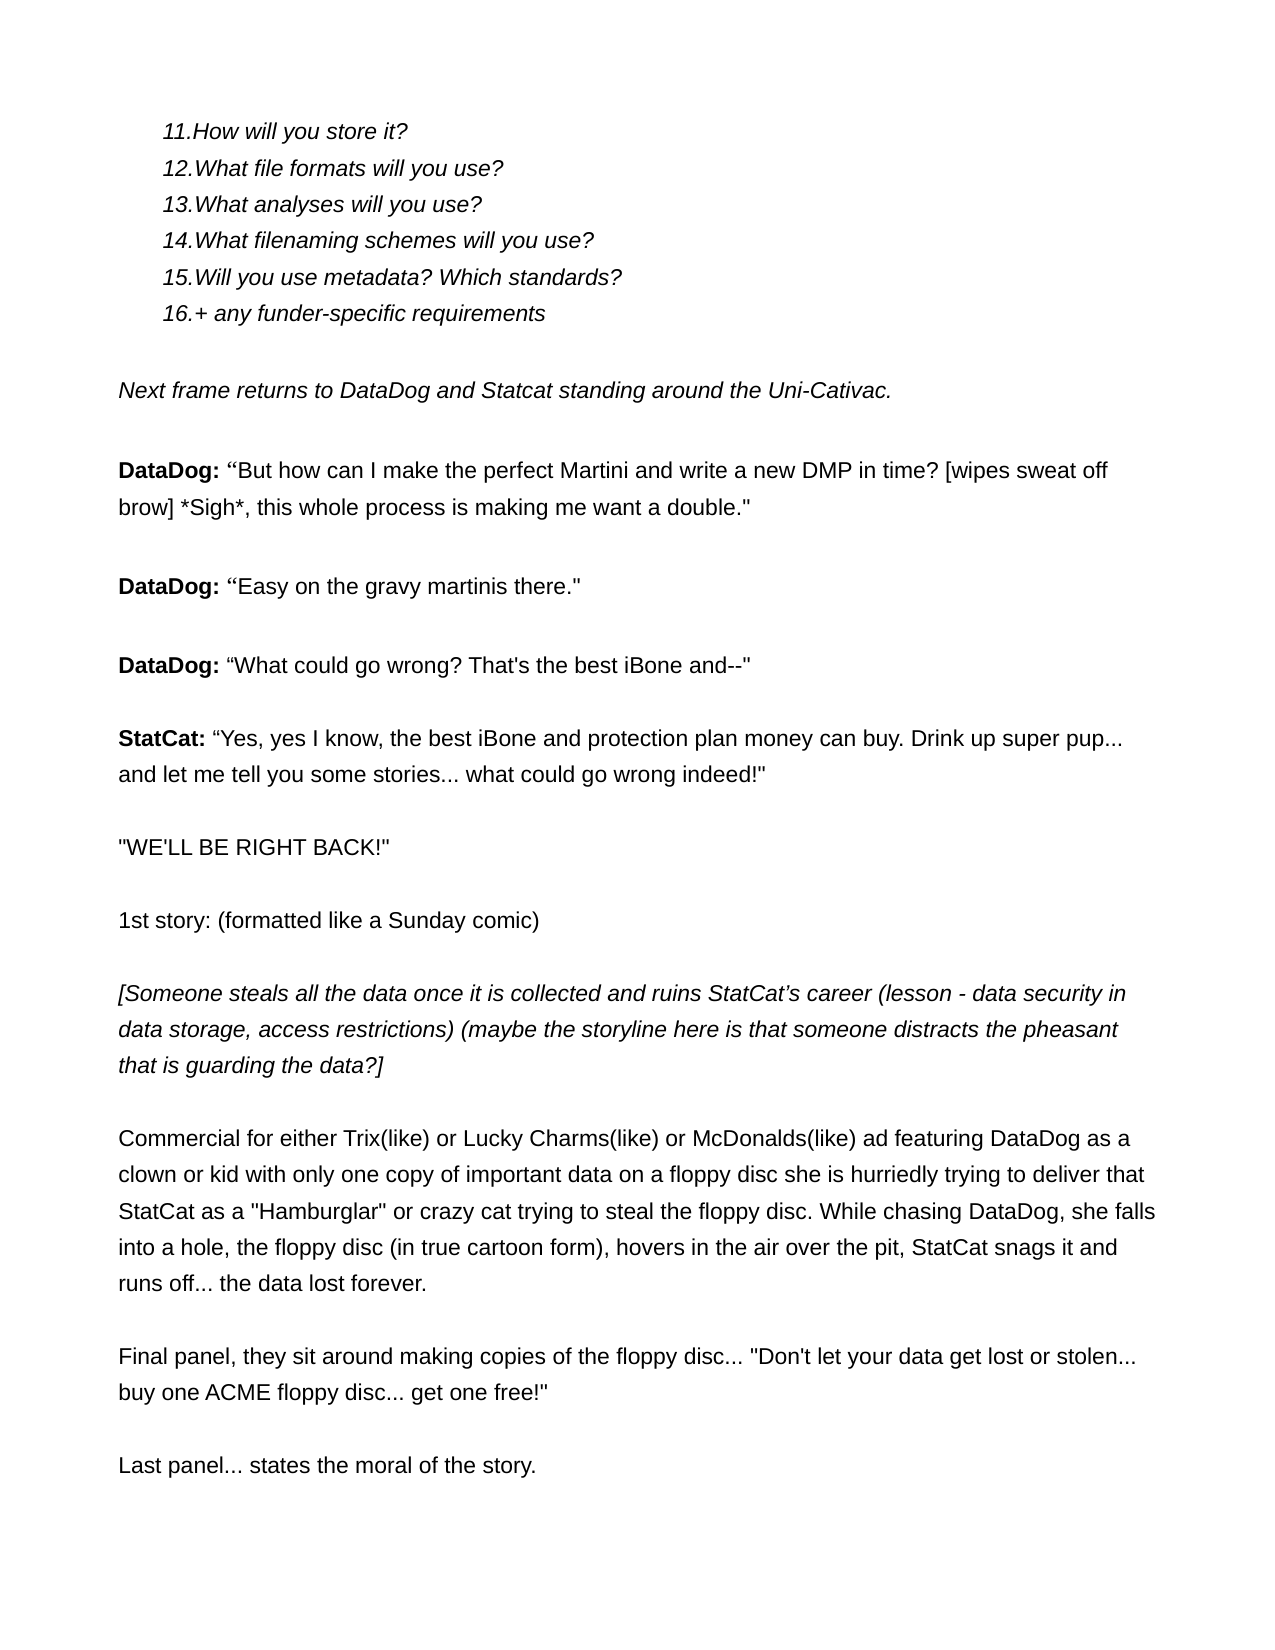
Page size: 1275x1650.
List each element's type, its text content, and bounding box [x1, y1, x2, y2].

list How will you store it? [162, 118, 1157, 144]
list + any funder-specific requirements [162, 300, 1157, 326]
text DataDog: “Easy on the gravy martinis there." [118, 571, 1157, 600]
text "WE'LL BE RIGHT BACK!" [118, 834, 1157, 860]
text DataDog: “But how can I make the perfect Martini and write a new DMP in time? [wipes sweat off brow] *Sigh*, this whole process is making me want a double." [118, 455, 1157, 520]
text [Someone steals all the data once it is collected and ruins StatCat’s career (lesson - data security in data storage, access restrictions) (maybe the storyline here is that someone distracts the pheasant that is guarding the data?] [118, 979, 1157, 1078]
list What analyses will you use? [162, 191, 1157, 217]
list Will you use metadata? Which standards? [162, 263, 1157, 290]
text Commercial for either Trix(like) or Lucky Charms(like) or McDonalds(like) ad featuring DataDog as a clown or kid with only one copy of important data on a floppy disc she is hurriedly trying to deliver that StatCat as a "Hamburglar" or crazy cat trying to steal the floppy disc. While chasing DataDog, she falls into a hole, the floppy disc (in true cartoon form), hovers in the air over the pit, StatCat snags it and runs off... the data lost forever. [118, 1125, 1157, 1297]
text Next frame returns to DataDog and Statcat standing around the Uni-Cativac. [118, 377, 1157, 404]
list What file formats will you use? [162, 154, 1157, 181]
text Last panel... states the moral of the story. [118, 1452, 1157, 1478]
text 1st story: (formatted like a Sunday comic) [118, 907, 1157, 933]
text DataDog: “What could go wrong? That's the best iBone and--" [118, 652, 1157, 679]
list What filenaming schemes will you use? [162, 227, 1157, 253]
text StatCat: “Yes, yes I know, the best iBone and protection plan money can buy. Drink up super pup... and let me tell you some stories... what could go wrong indeed!" [118, 725, 1157, 788]
text Final panel, they sit around making copies of the floppy disc... "Don't let your data get lost or stolen... buy one ACME floppy disc... get one free!" [118, 1343, 1157, 1406]
